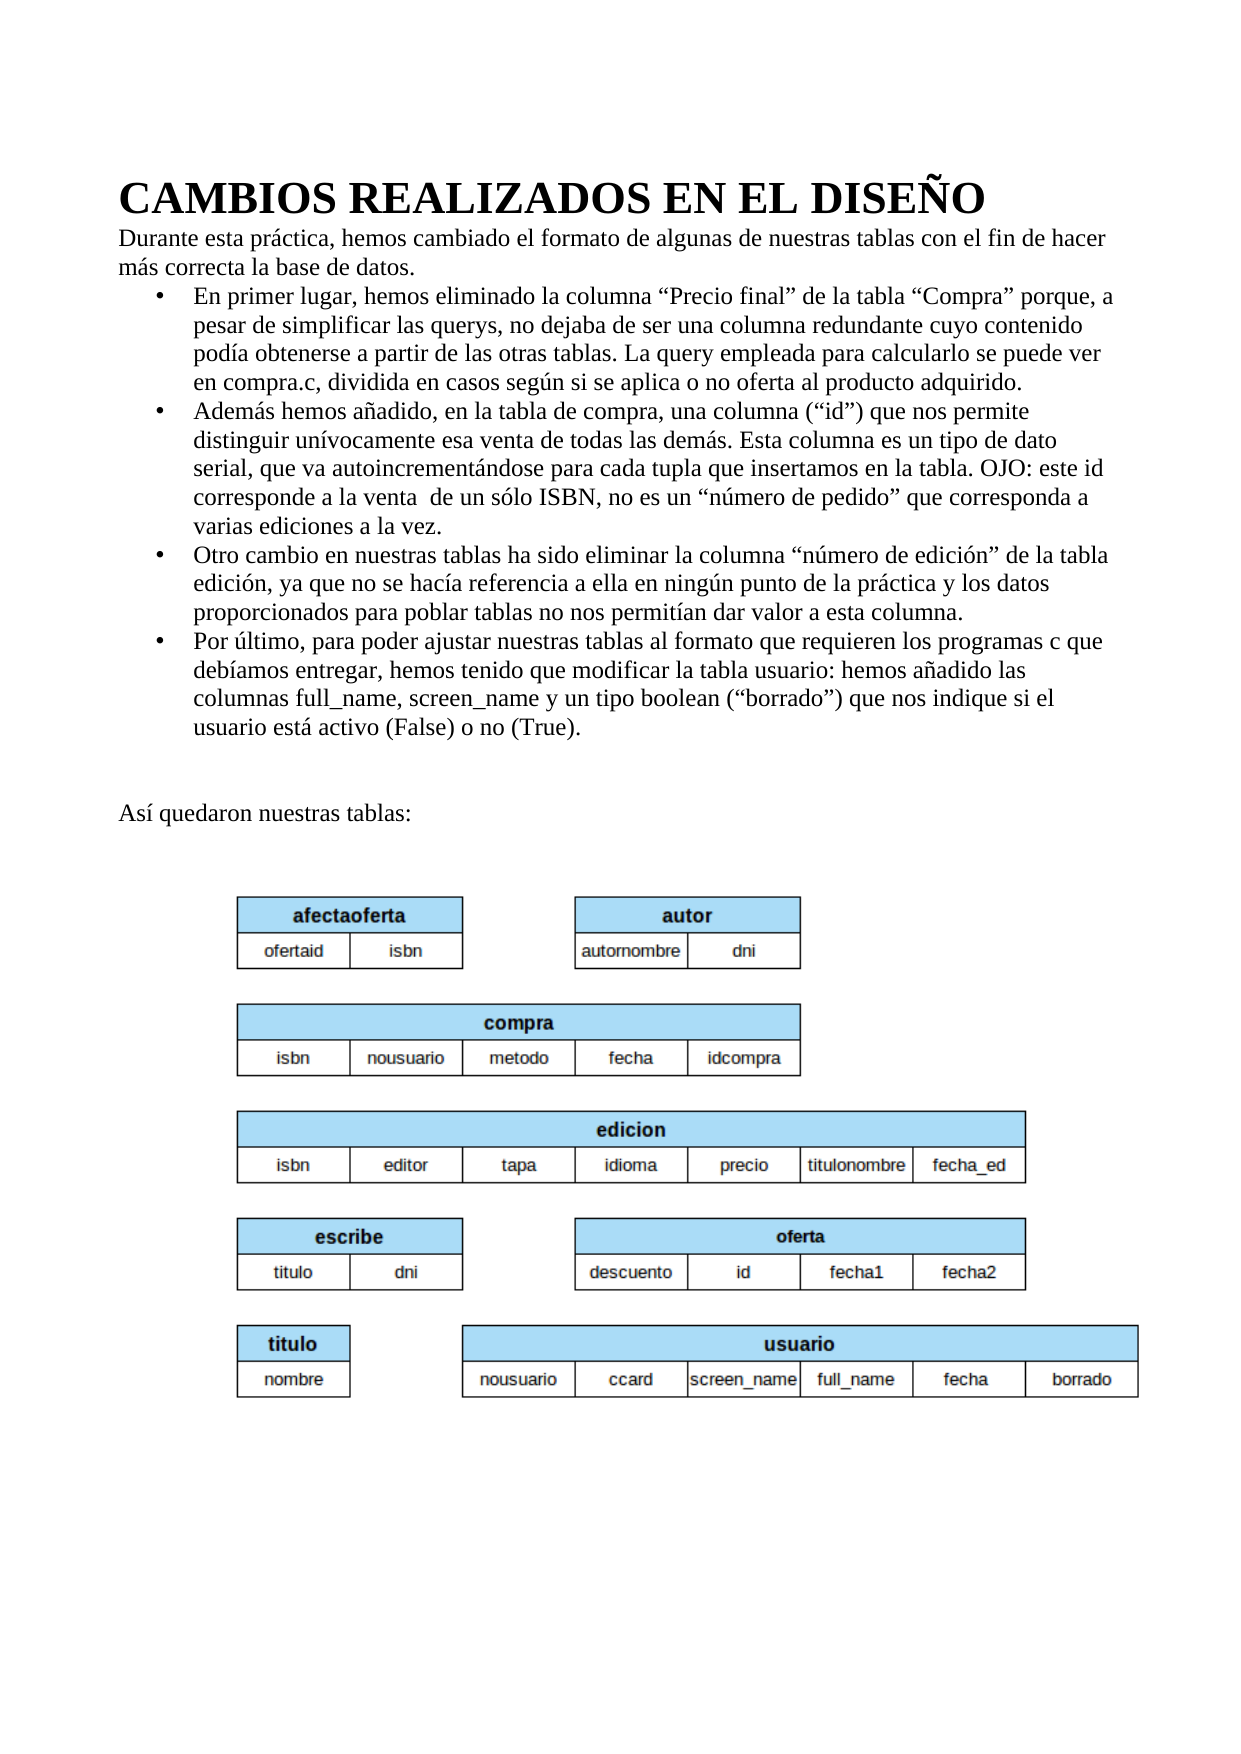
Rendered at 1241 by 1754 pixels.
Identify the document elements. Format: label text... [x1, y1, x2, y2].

text Así quedaron nuestras tablas: [118, 798, 1122, 827]
picture [182, 865, 1187, 1542]
list Por último, para poder ajustar nuestras tablas al formato que requieren los programas c que debíamos entregar, hemos tenido que modificar la tabla usuario: hemos añadido las columnas full_name, screen_name y un tipo boolean (“borrado”) que nos indique si el usuario está activo (False) o no (True). [156, 626, 1122, 741]
text Durante esta práctica, hemos cambiado el formato de algunas de nuestras tablas con el fin de hacer más correcta la base de datos. [118, 223, 1122, 281]
list Otro cambio en nuestras tablas ha sido eliminar la columna “número de edición” de la tabla edición, ya que no se hacía referencia a ella en ningún punto de la práctica y los datos proporcionados para poblar tablas no nos permitían dar valor a esta columna. [156, 540, 1122, 626]
list Además hemos añadido, en la tabla de compra, una columna (“id”) que nos permite distinguir unívocamente esa venta de todas las demás. Esta columna es un tipo de dato serial, que va autoincrementándose para cada tupla que insertamos en la tabla. OJO: este id corresponde a la venta de un sólo ISBN, no es un “número de pedido” que corresponda a varias ediciones a la vez. [156, 396, 1122, 540]
text CAMBIOS REALIZADOS EN EL DISEÑO [118, 171, 1122, 223]
list En primer lugar, hemos eliminado la columna “Precio final” de la tabla “Compra” porque, a pesar de simplificar las querys, no dejaba de ser una columna redundante cuyo contenido podía obtenerse a partir de las otras tablas. La query empleada para calcularlo se puede ver en compra.c, dividida en casos según si se aplica o no oferta al producto adquirido. [156, 281, 1122, 396]
